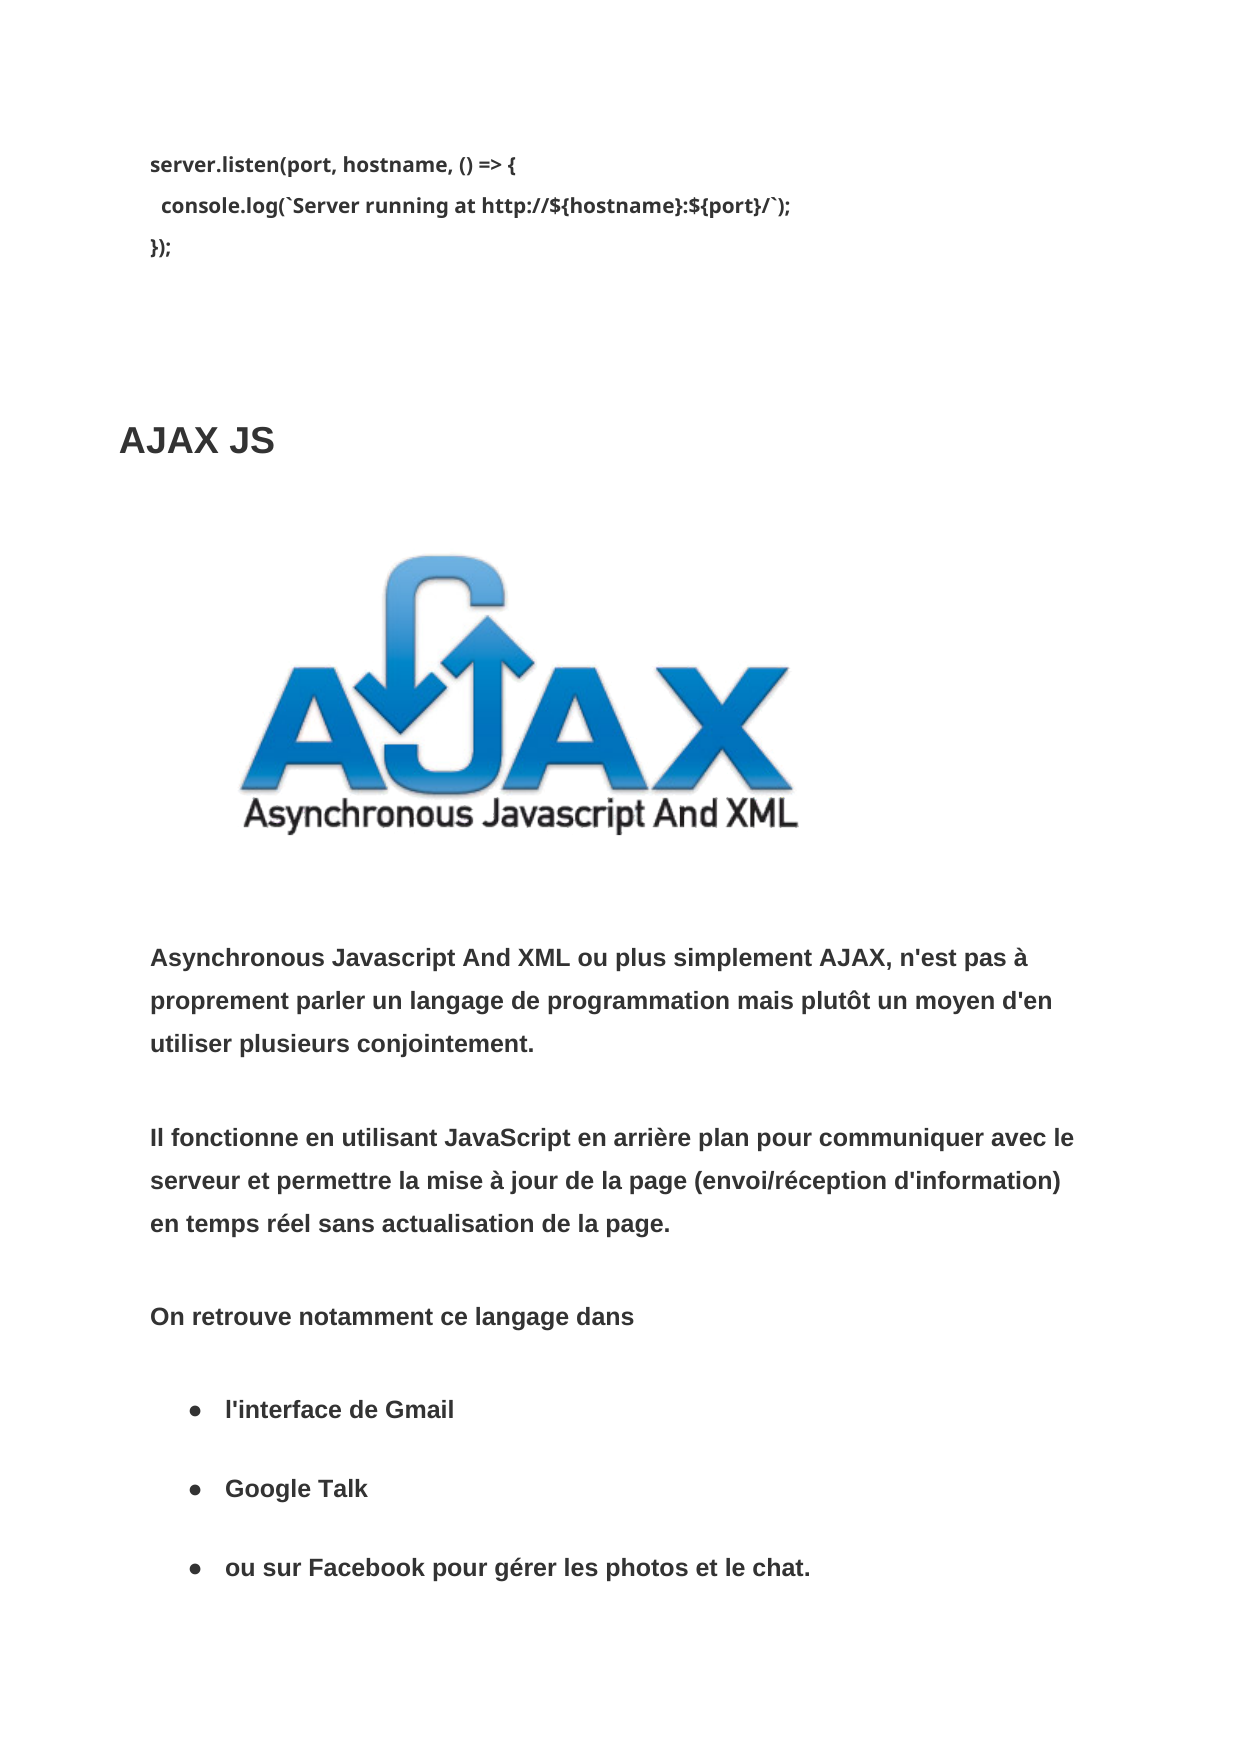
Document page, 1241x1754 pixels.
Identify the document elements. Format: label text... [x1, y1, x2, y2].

text server.listen(port, hostname, () => { console.log(`Server running at http://${hostname}:${port}/`); }); [150, 150, 1090, 343]
subtitle AJAX JS [119, 418, 1090, 461]
text Asynchronous Javascript And XML ou plus simplement AJAX, n'est pas à proprement parler un langage de programmation mais plutôt un moyen d'en utiliser plusieurs conjointement. [150, 943, 1090, 1058]
list ou sur Facebook pour gérer les photos et le chat. [225, 1553, 1090, 1581]
list l'interface de Gmail [225, 1395, 1090, 1424]
text On retrouve notamment ce langage dans [150, 1302, 1090, 1331]
list Google Talk [225, 1474, 1090, 1503]
picture [150, 511, 891, 881]
text Il fonctionne en utilisant JavaScript en arrière plan pour communiquer avec le serveur et permettre la mise à jour de la page (envoi/réception d'information) en temps réel sans actualisation de la page. [150, 1123, 1090, 1238]
